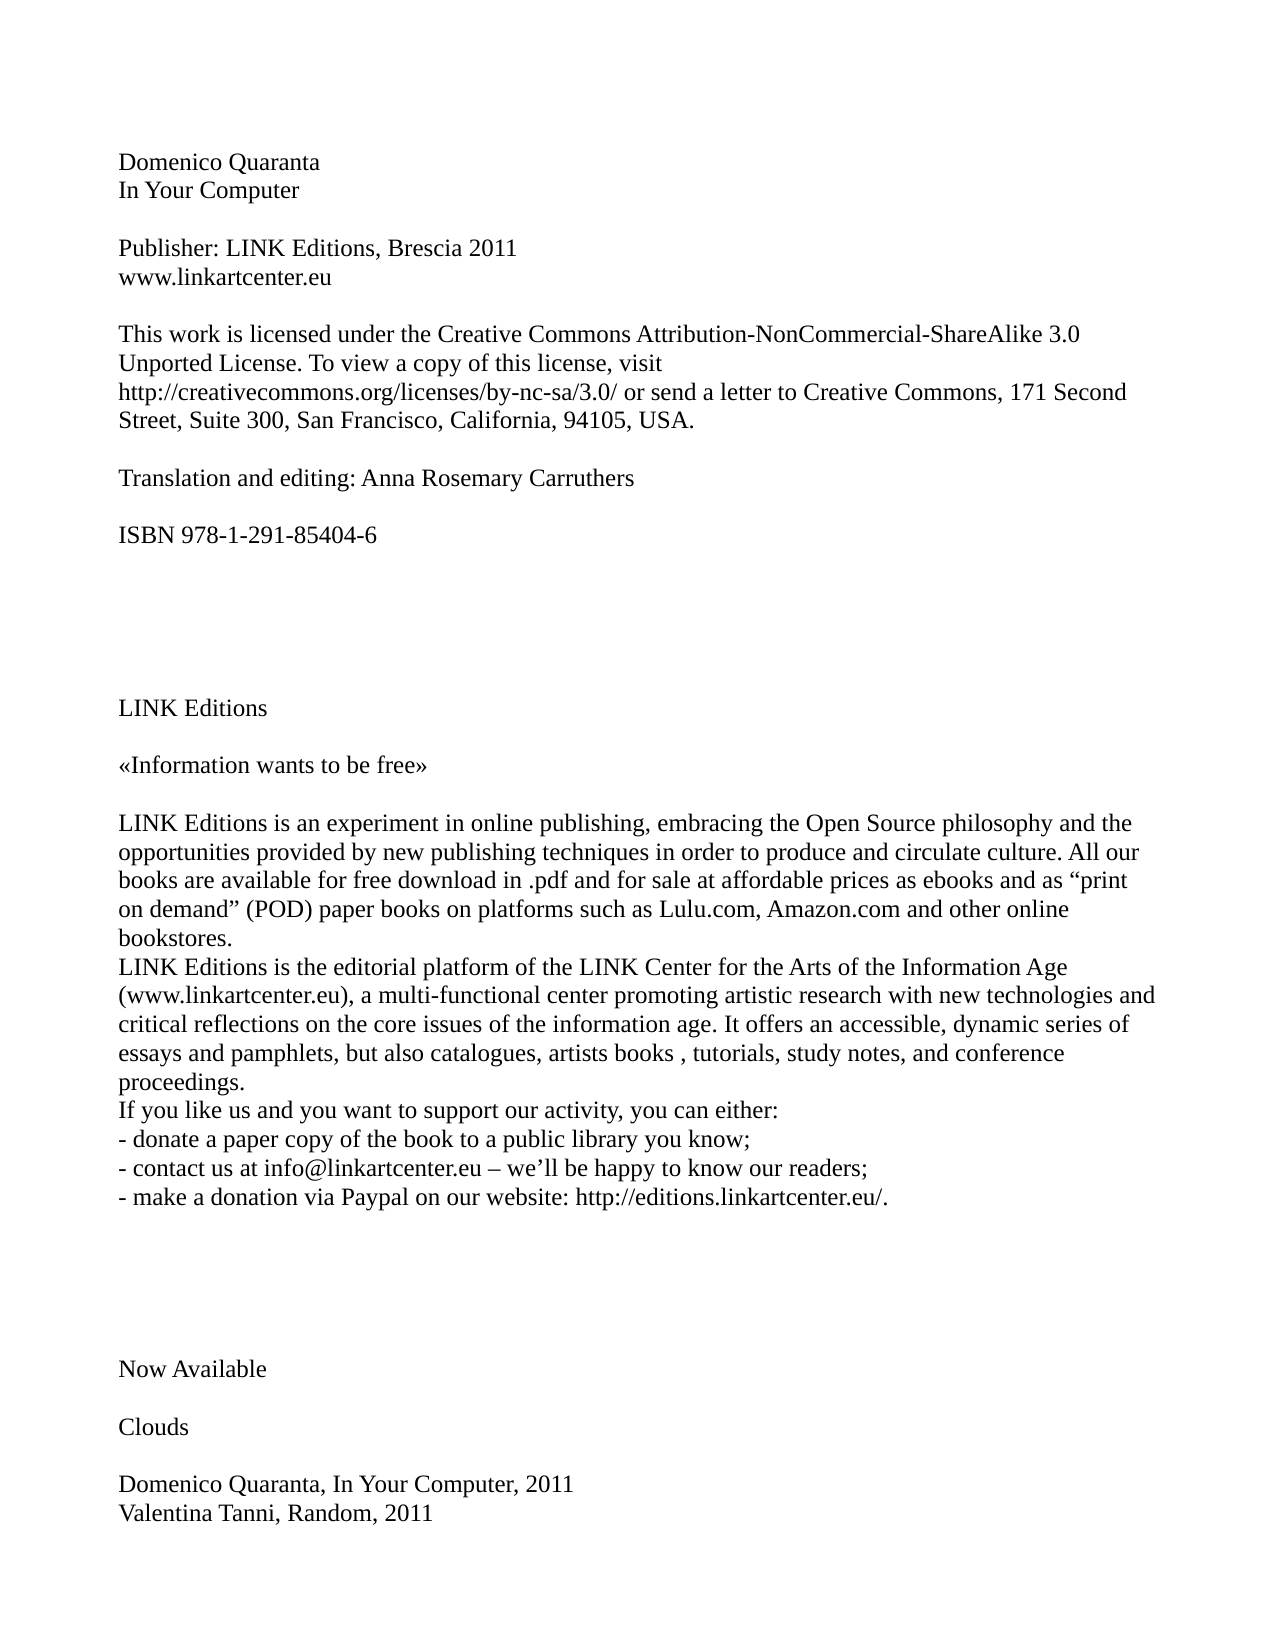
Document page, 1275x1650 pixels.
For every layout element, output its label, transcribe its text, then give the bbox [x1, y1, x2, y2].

text In Your Computer [118, 176, 1157, 204]
text - contact us at info@linkartcenter.eu – we’ll be happy to know our readers; [118, 1153, 1157, 1182]
text «Information wants to be free» [118, 751, 1157, 779]
text www.linkartcenter.eu [118, 262, 1157, 291]
text Publisher: LINK Editions, Brescia 2011 [118, 233, 1157, 262]
text LINK Editions is the editorial platform of the LINK Center for the Arts of the Information Age (www.linkartcenter.eu), a multi-functional center promoting artistic research with new technologies and critical reflections on the core issues of the information age. It offers an accessible, dynamic series of essays and pamphlets, but also catalogues, artists books , tutorials, study notes, and conference proceedings. [118, 952, 1157, 1096]
text If you like us and you want to support our activity, you can either: [118, 1096, 1157, 1124]
text LINK Editions [118, 693, 1157, 722]
text LINK Editions is an experiment in online publishing, embracing the Open Source philosophy and the opportunities provided by new publishing techniques in order to produce and circulate culture. All our books are available for free download in .pdf and for sale at affordable prices as ebooks and as “print on demand” (POD) paper books on platforms such as Lulu.com, Amazon.com and other online bookstores. [118, 808, 1157, 952]
text Now Available [118, 1354, 1157, 1383]
text - make a donation via Paypal on our website: http://editions.linkartcenter.eu/. [118, 1182, 1157, 1211]
text Domenico Quaranta [118, 147, 1157, 176]
text Clouds [118, 1412, 1157, 1441]
text Translation and editing: Anna Rosemary Carruthers [118, 463, 1157, 492]
text Valentina Tanni, Random, 2011 [118, 1498, 1157, 1527]
text This work is licensed under the Creative Commons Attribution-NonCommercial-ShareAlike 3.0 Unported License. To view a copy of this license, visit http://creativecommons.org/licenses/by-nc-sa/3.0/ or send a letter to Creative Commons, 171 Second Street, Suite 300, San Francisco, California, 94105, USA. [118, 319, 1157, 434]
text ISBN 978-1-291-85404-6 [118, 521, 1157, 549]
text Domenico Quaranta, In Your Computer, 2011 [118, 1469, 1157, 1498]
text - donate a paper copy of the book to a public library you know; [118, 1124, 1157, 1153]
